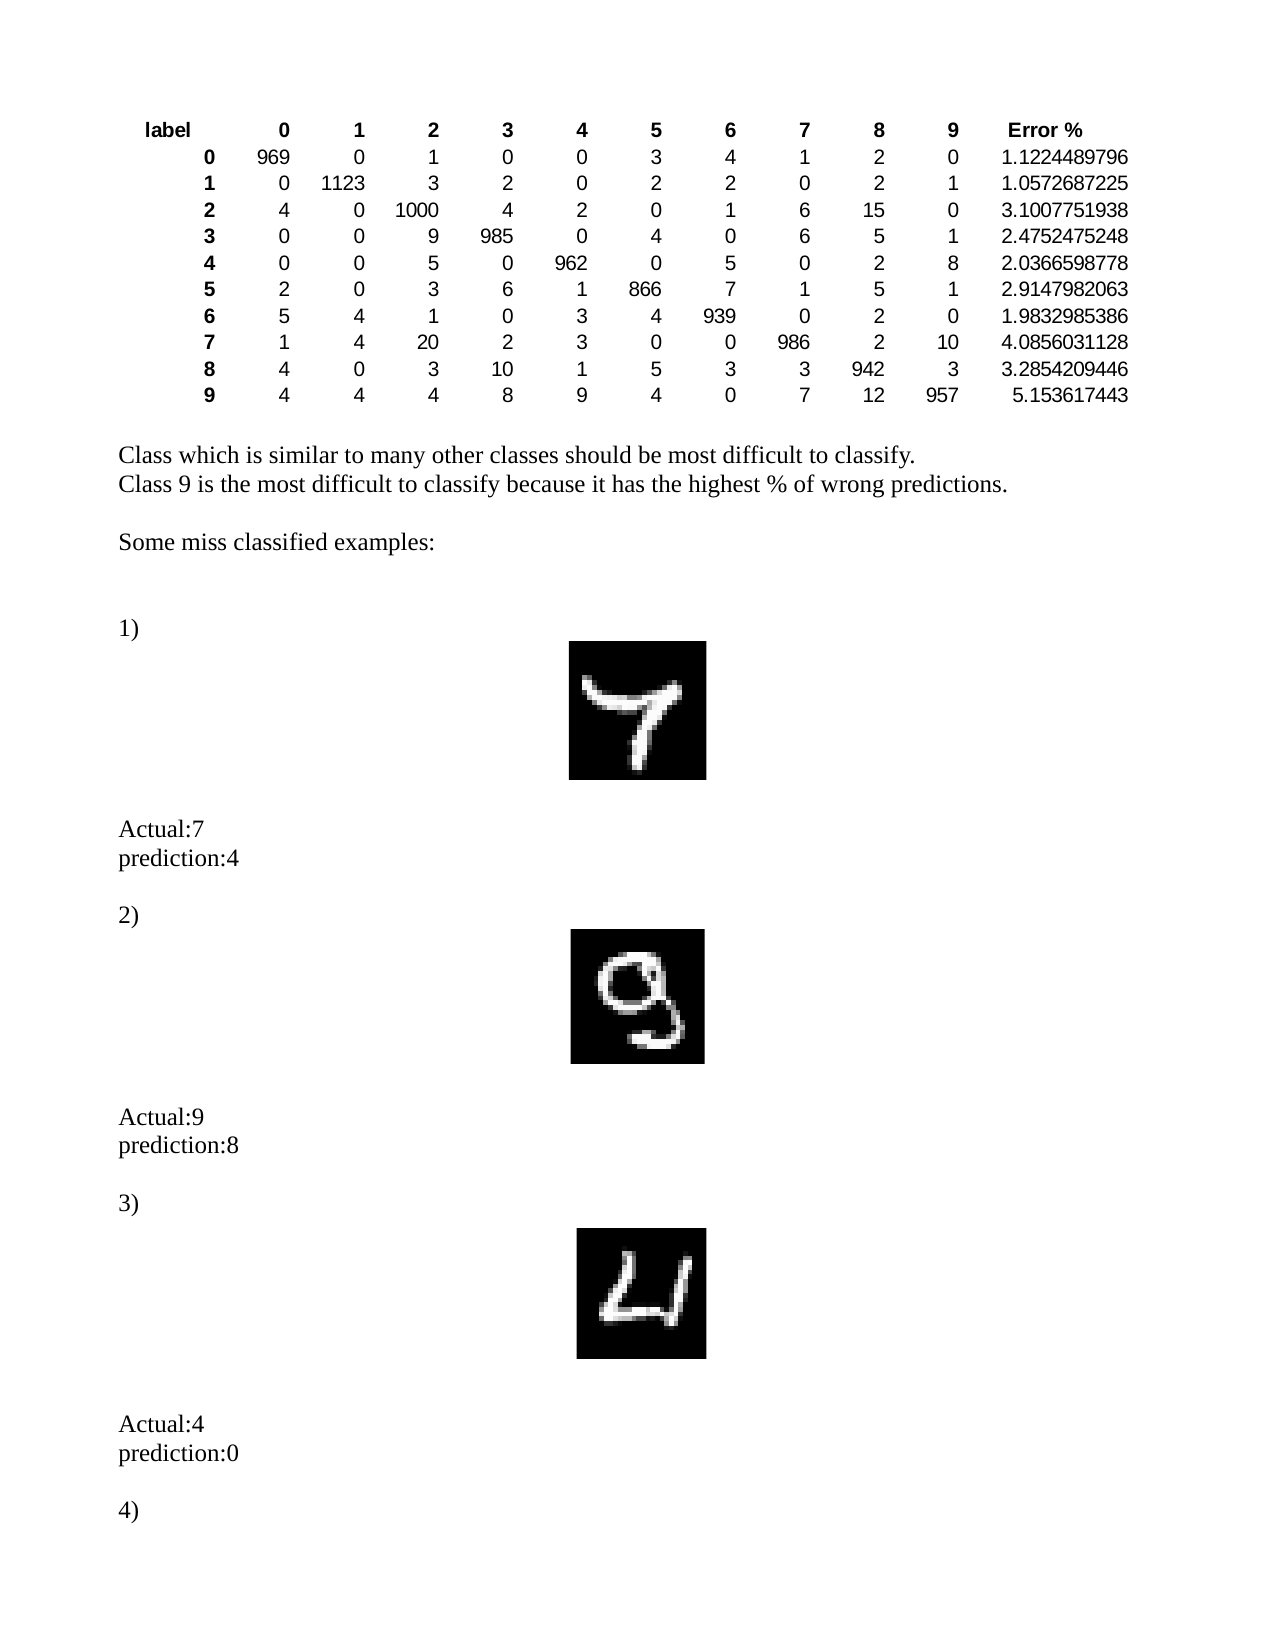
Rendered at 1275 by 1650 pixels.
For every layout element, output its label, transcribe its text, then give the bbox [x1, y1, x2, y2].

picture [576, 1228, 707, 1359]
picture [568, 641, 707, 780]
text Actual:9 [118, 1102, 1157, 1130]
text Actual:4 [118, 1409, 1157, 1438]
text prediction:0 [118, 1438, 1157, 1467]
text Some miss classified examples: [118, 527, 1157, 555]
text Class 9 is the most difficult to classify because it has the highest % of wrong predictions. [118, 469, 1157, 498]
text 4) [118, 1496, 1157, 1524]
text 1) [118, 613, 1157, 642]
text prediction:4 [118, 843, 1157, 872]
text 3) [118, 1188, 1157, 1217]
picture [570, 929, 705, 1064]
text Actual:7 [118, 814, 1157, 843]
text prediction:8 [118, 1130, 1157, 1159]
text Class which is similar to many other classes should be most difficult to classify. [118, 440, 1157, 469]
text 2) [118, 900, 1157, 929]
